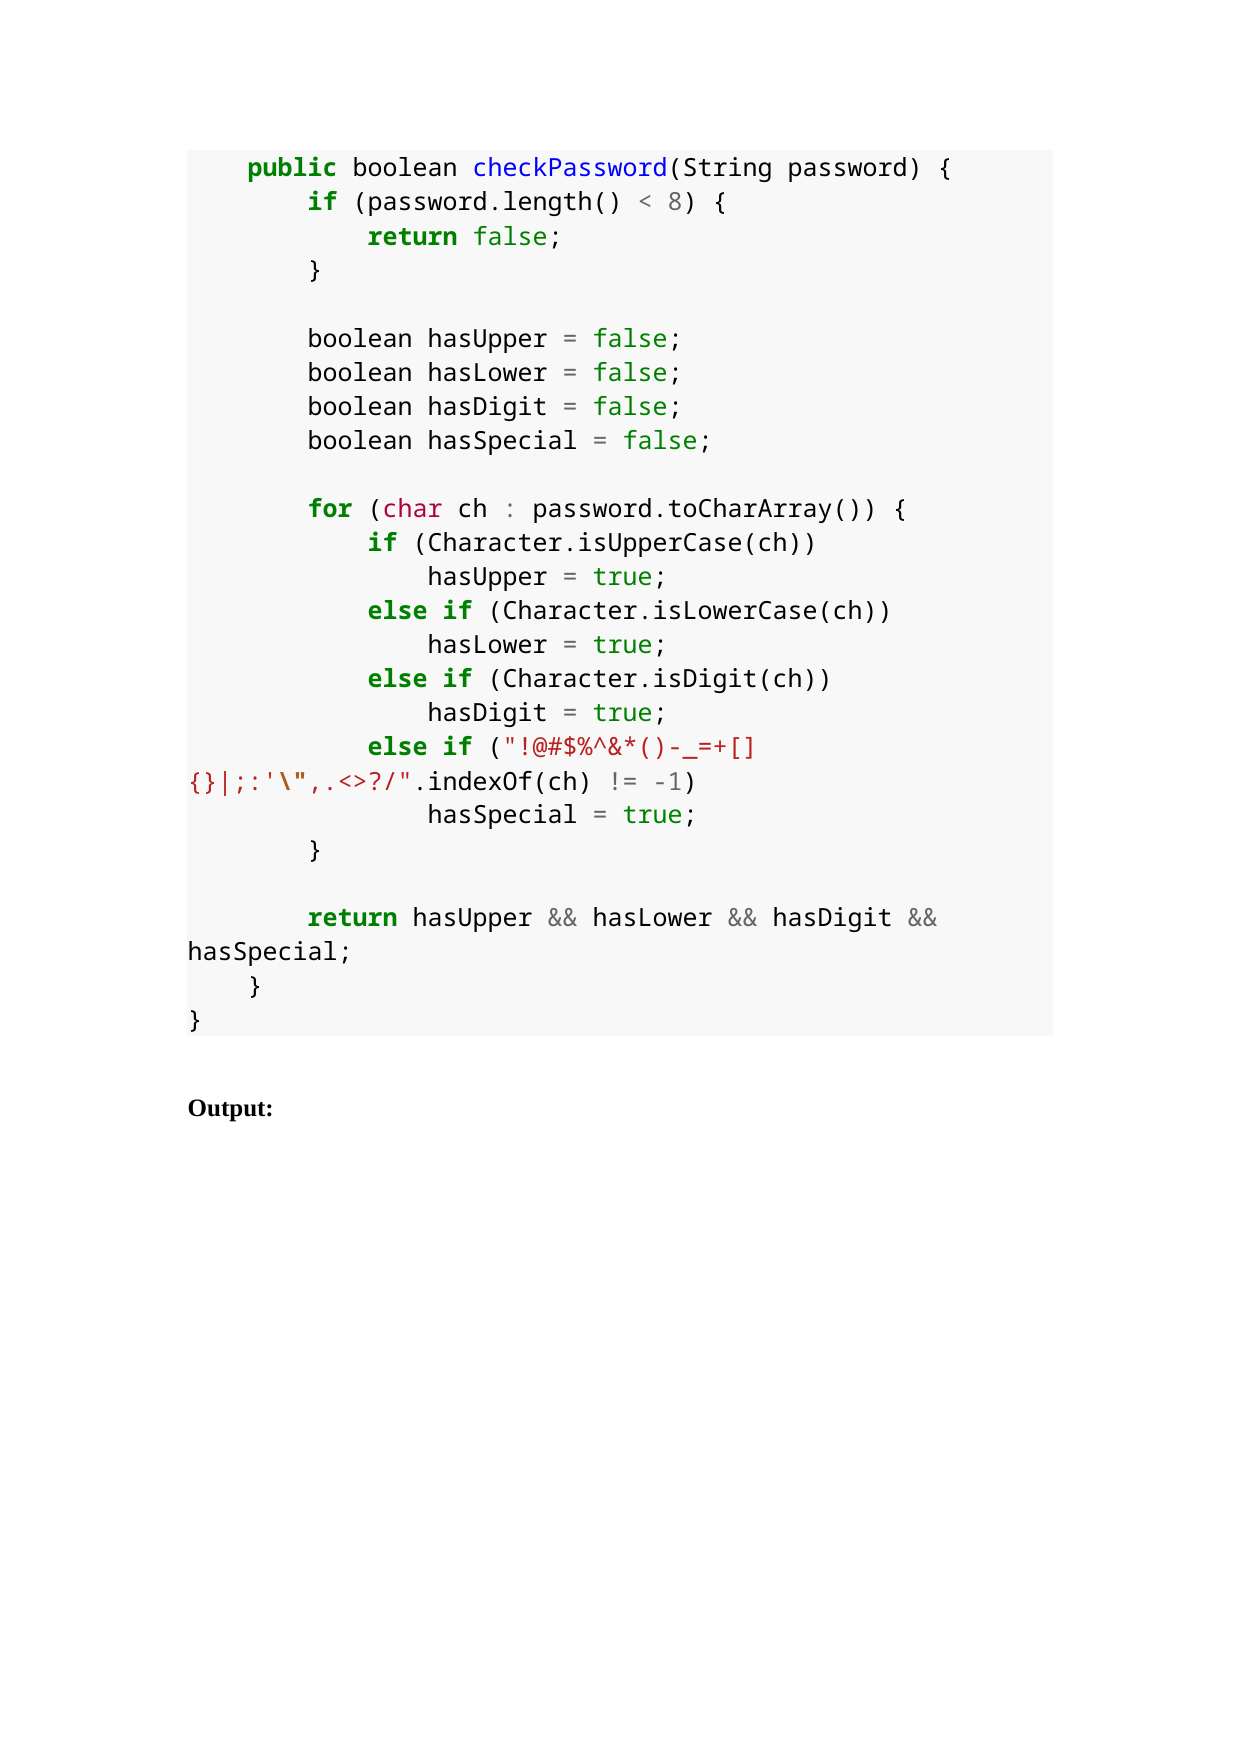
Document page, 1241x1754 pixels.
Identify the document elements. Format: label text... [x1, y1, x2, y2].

text boolean hasUpper = false; [187, 320, 1053, 354]
text hasSpecial = true; [187, 797, 1053, 831]
text boolean hasSpecial = false; [187, 422, 1053, 457]
text else if ("!@#$%^&*()-_=+[]{}|;:'\",.<>?/".indexOf(ch) != -1) [187, 729, 1053, 797]
text public boolean checkPassword(String password) { [187, 150, 1053, 184]
text else if (Character.isDigit(ch)) [187, 661, 1053, 695]
text hasLower = true; [187, 627, 1053, 661]
text boolean hasDigit = false; [187, 388, 1053, 422]
text Output: [187, 1093, 1053, 1122]
text hasUpper = true; [187, 559, 1053, 593]
text if (Character.isUpperCase(ch)) [187, 525, 1053, 559]
text return hasUpper && hasLower && hasDigit && hasSpecial; [187, 899, 1053, 967]
text boolean hasLower = false; [187, 354, 1053, 388]
text return false; [187, 218, 1053, 252]
text else if (Character.isLowerCase(ch)) [187, 593, 1053, 627]
text hasDigit = true; [187, 695, 1053, 729]
text } [187, 1002, 1053, 1036]
text } [187, 252, 1053, 286]
text for (char ch : password.toCharArray()) { [187, 491, 1053, 525]
text if (password.length() < 8) { [187, 184, 1053, 218]
text } [187, 831, 1053, 865]
text } [187, 967, 1053, 1002]
